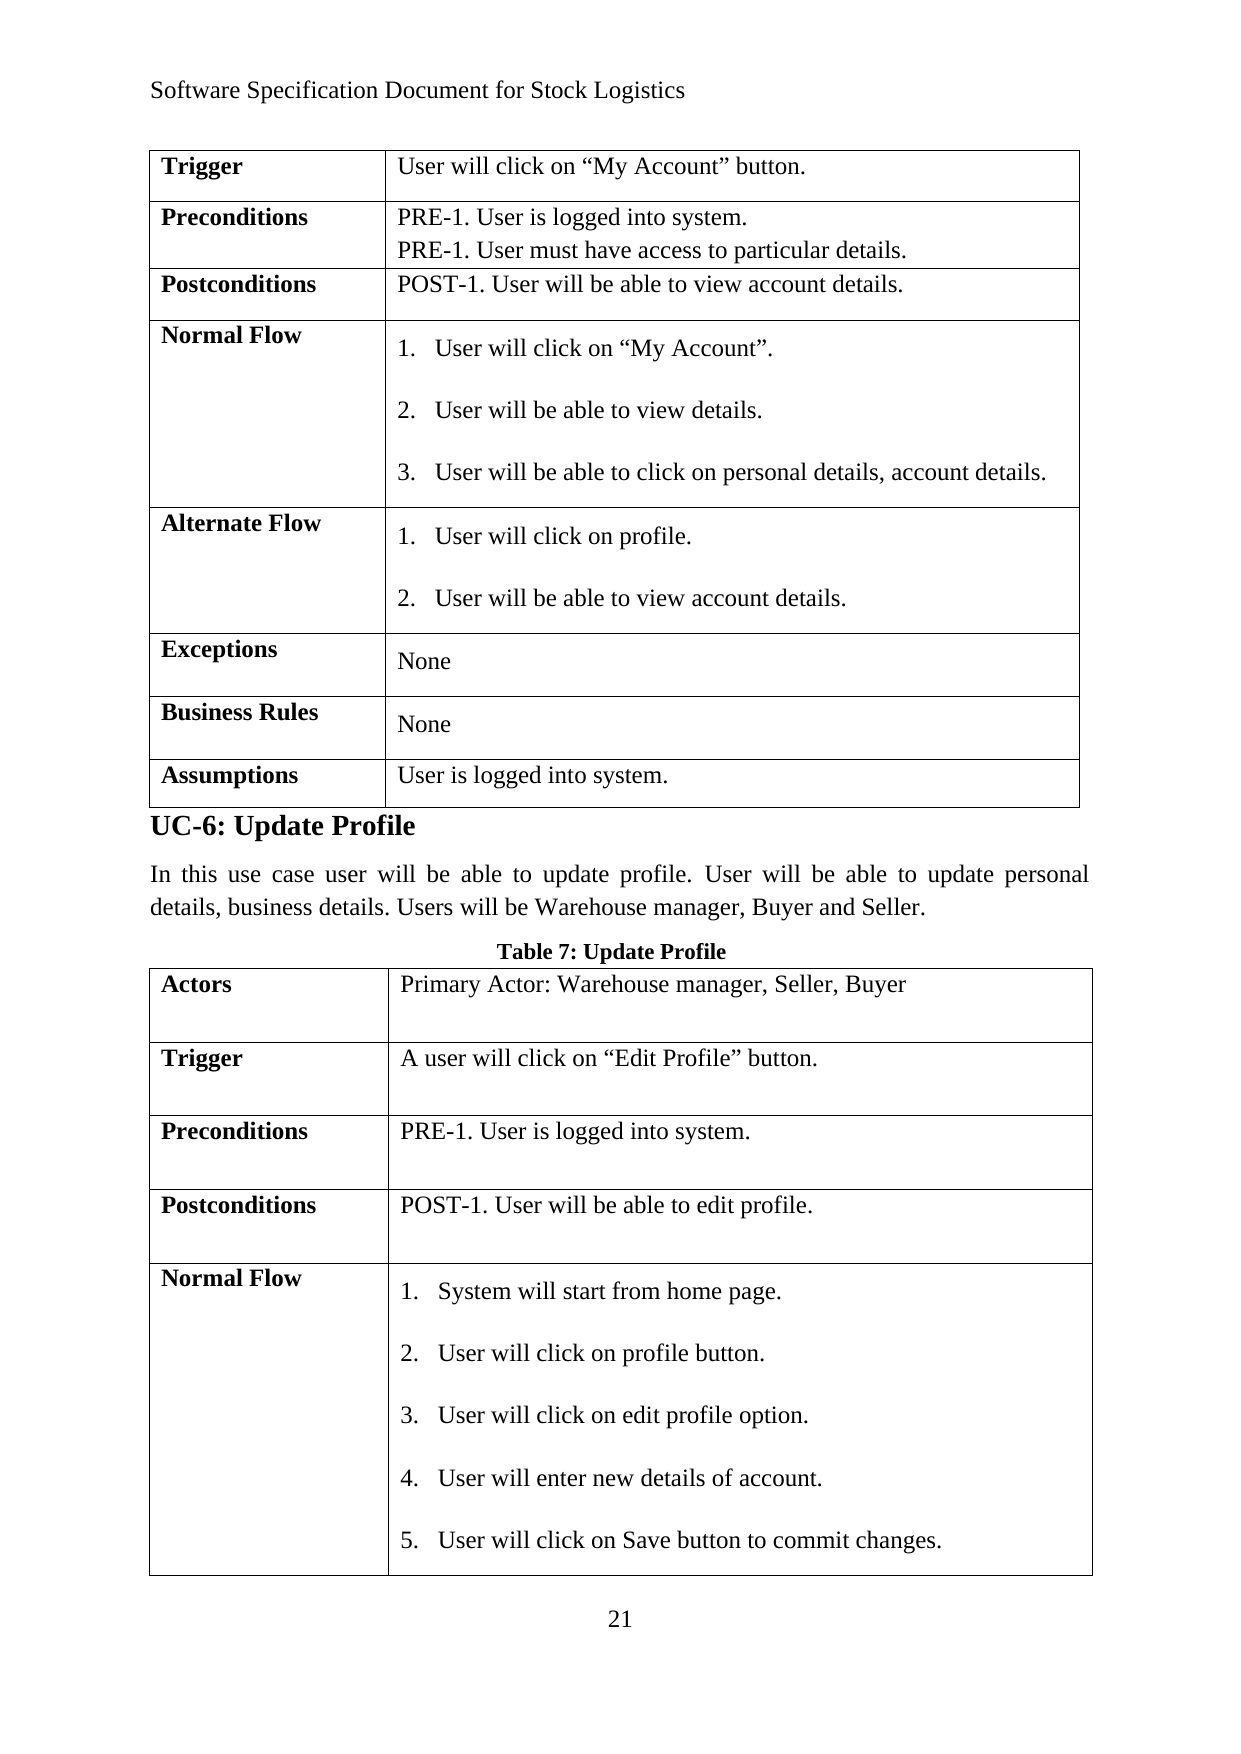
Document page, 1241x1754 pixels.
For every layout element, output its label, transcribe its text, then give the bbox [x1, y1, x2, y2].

table_header Actors [150, 969, 388, 1042]
table_cell None [386, 634, 1079, 696]
table_cell PRE-1. User is logged into system. [389, 1116, 1092, 1189]
table_cell Business Rules [150, 697, 385, 759]
table_cell Alternate Flow [150, 508, 385, 633]
table_header Primary Actor: Warehouse manager, Seller, Buyer [389, 969, 1092, 1042]
table_cell Normal Flow [150, 1264, 388, 1574]
table_cell PRE-1. User is logged into system. PRE-1. User must have access to particular details. [386, 202, 1079, 268]
table_cell User will click on profile. User will be able to view account details. [386, 508, 1079, 633]
table_cell Normal Flow [150, 321, 385, 507]
table_cell POST-1. User will be able to edit profile. [389, 1190, 1092, 1262]
table_cell Assumptions [150, 760, 385, 807]
table_cell System will start from home page. User will click on profile button. User will click on edit profile option. User will enter new details of account. User will click on Save button to commit changes. User Profile will be updated accordingly. [389, 1264, 1092, 1574]
text Table 7: Update Profile [150, 938, 1090, 964]
table_cell None [386, 697, 1079, 759]
table_cell Preconditions [150, 1116, 388, 1189]
table_cell User will click on “My Account”. User will be able to view details. User will be able to click on personal details, account details. [386, 321, 1079, 507]
table_cell User is logged into system. [386, 760, 1079, 807]
table_cell Postconditions [150, 1190, 388, 1262]
text UC-6: Update Profile [150, 808, 1090, 842]
table_cell Preconditions [150, 202, 385, 268]
table_cell Trigger [150, 1043, 388, 1115]
table_cell Trigger [150, 151, 385, 201]
table_cell A user will click on “Edit Profile” button. [389, 1043, 1092, 1115]
table_cell Postconditions [150, 269, 385, 319]
table_cell POST-1. User will be able to view account details. [386, 269, 1079, 319]
table_cell Exceptions [150, 634, 385, 696]
text In this use case user will be able to update profile. User will be able to update personal details, business details. Users will be Warehouse manager, Buyer and Seller. [150, 859, 1090, 921]
table_cell User will click on “My Account” button. [386, 151, 1079, 201]
